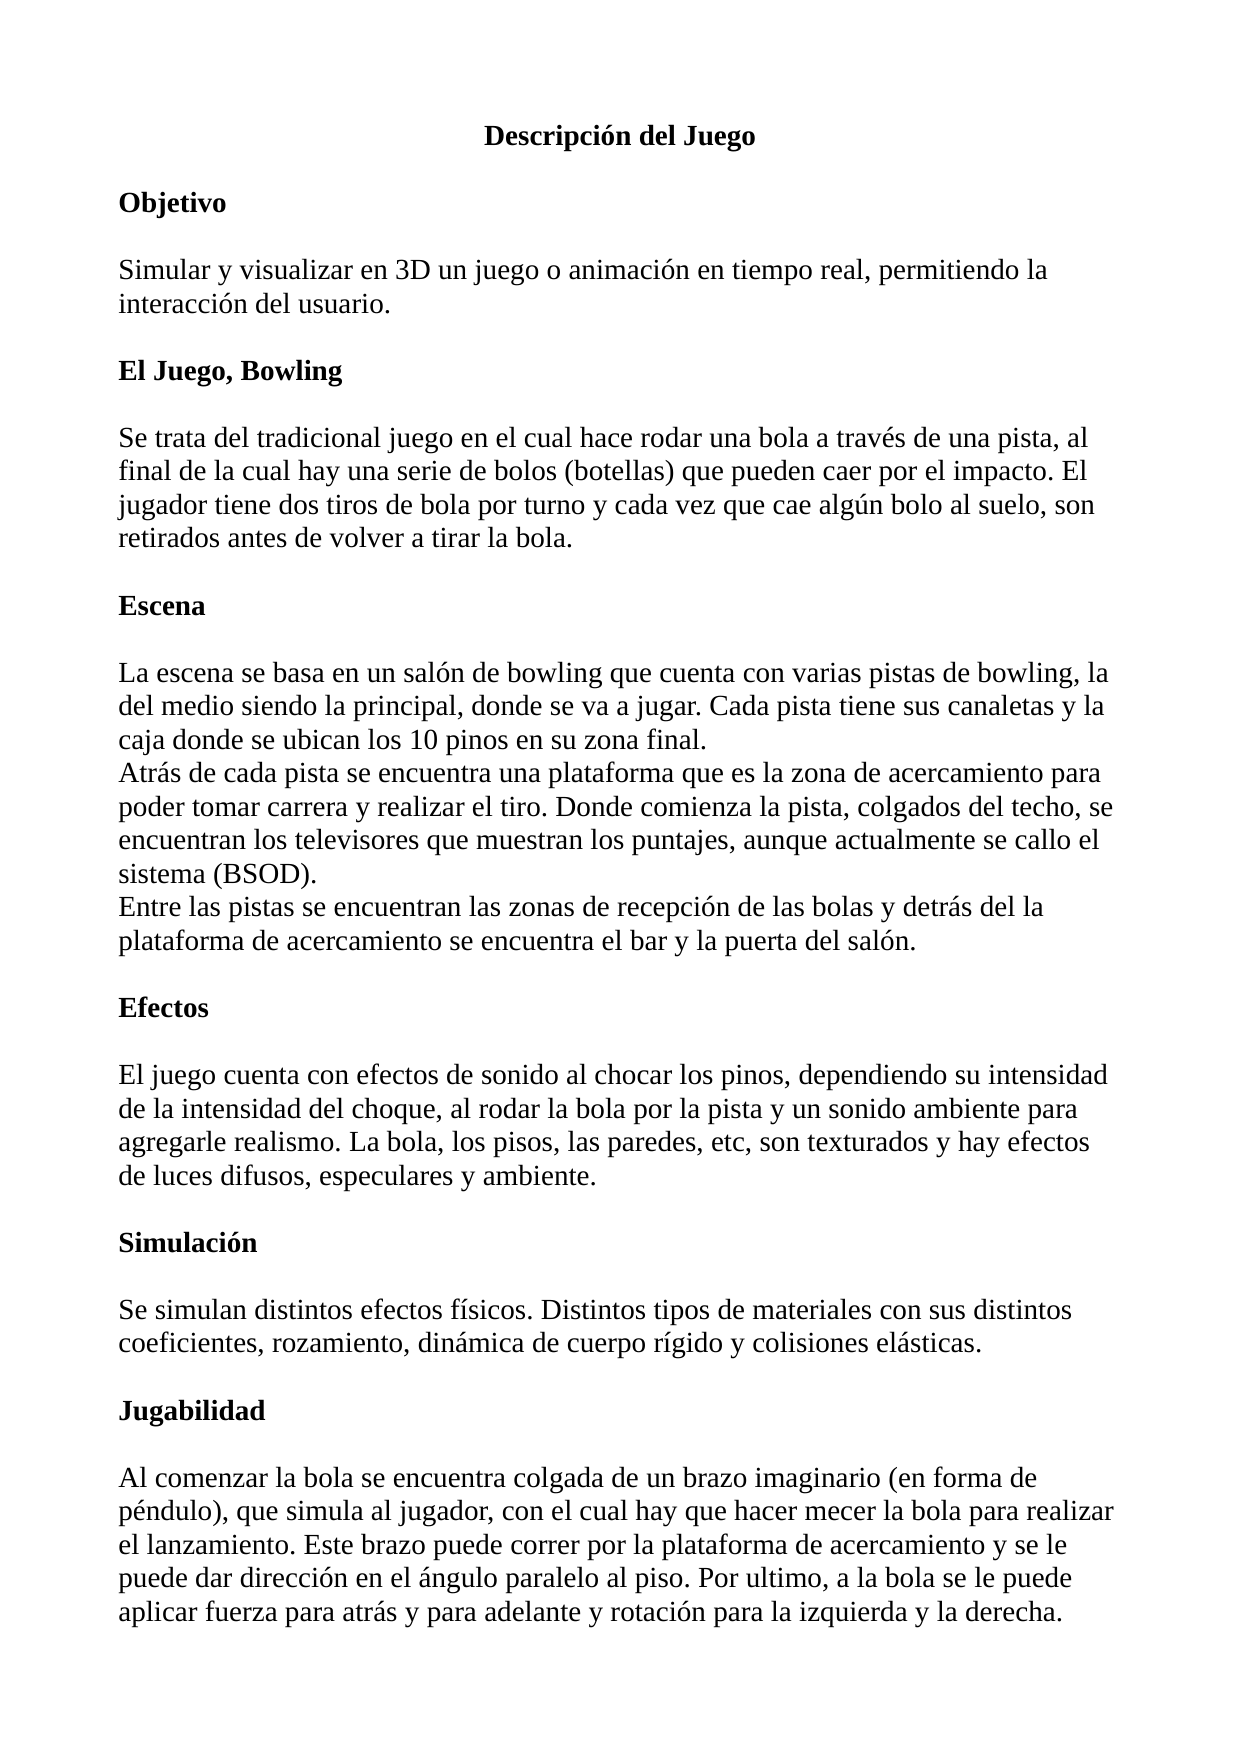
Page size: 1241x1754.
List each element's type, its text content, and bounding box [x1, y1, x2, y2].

text Efectos [118, 990, 1122, 1024]
text La escena se basa en un salón de bowling que cuenta con varias pistas de bowling, la del medio siendo la principal, donde se va a jugar. Cada pista tiene sus canaletas y la caja donde se ubican los 10 pinos en su zona final. [118, 655, 1122, 755]
text El Juego, Bowling [118, 353, 1122, 386]
text Objetivo [118, 185, 1122, 219]
text Simulación [118, 1225, 1122, 1258]
text Se trata del tradicional juego en el cual hace rodar una bola a través de una pista, al final de la cual hay una serie de bolos (botellas) que pueden caer por el impacto. El jugador tiene dos tiros de bola por turno y cada vez que cae algún bolo al suelo, son retirados antes de volver a tirar la bola. [118, 420, 1122, 554]
text Jugabilidad [118, 1393, 1122, 1426]
text Se simulan distintos efectos físicos. Distintos tipos de materiales con sus distintos coeficientes, rozamiento, dinámica de cuerpo rígido y colisiones elásticas. [118, 1292, 1122, 1359]
text Al comenzar la bola se encuentra colgada de un brazo imaginario (en forma de péndulo), que simula al jugador, con el cual hay que hacer mecer la bola para realizar el lanzamiento. Este brazo puede correr por la plataforma de acercamiento y se le puede dar dirección en el ángulo paralelo al piso. Por ultimo, a la bola se le puede aplicar fuerza para atrás y para adelante y rotación para la izquierda y la derecha. [118, 1460, 1122, 1627]
text Atrás de cada pista se encuentra una plataforma que es la zona de acercamiento para poder tomar carrera y realizar el tiro. Donde comienza la pista, colgados del techo, se encuentran los televisores que muestran los puntajes, aunque actualmente se callo el sistema (BSOD). [118, 755, 1122, 889]
text Entre las pistas se encuentran las zonas de recepción de las bolas y detrás del la plataforma de acercamiento se encuentra el bar y la puerta del salón. [118, 889, 1122, 957]
text El juego cuenta con efectos de sonido al chocar los pinos, dependiendo su intensidad de la intensidad del choque, al rodar la bola por la pista y un sonido ambiente para agregarle realismo. La bola, los pisos, las paredes, etc, son texturados y hay efectos de luces difusos, especulares y ambiente. [118, 1057, 1122, 1191]
text Escena [118, 588, 1122, 621]
text Descripción del Juego [118, 118, 1122, 152]
text Simular y visualizar en 3D un juego o animación en tiempo real, permitiendo la [118, 252, 1122, 286]
text interacción del usuario. [118, 286, 1122, 319]
